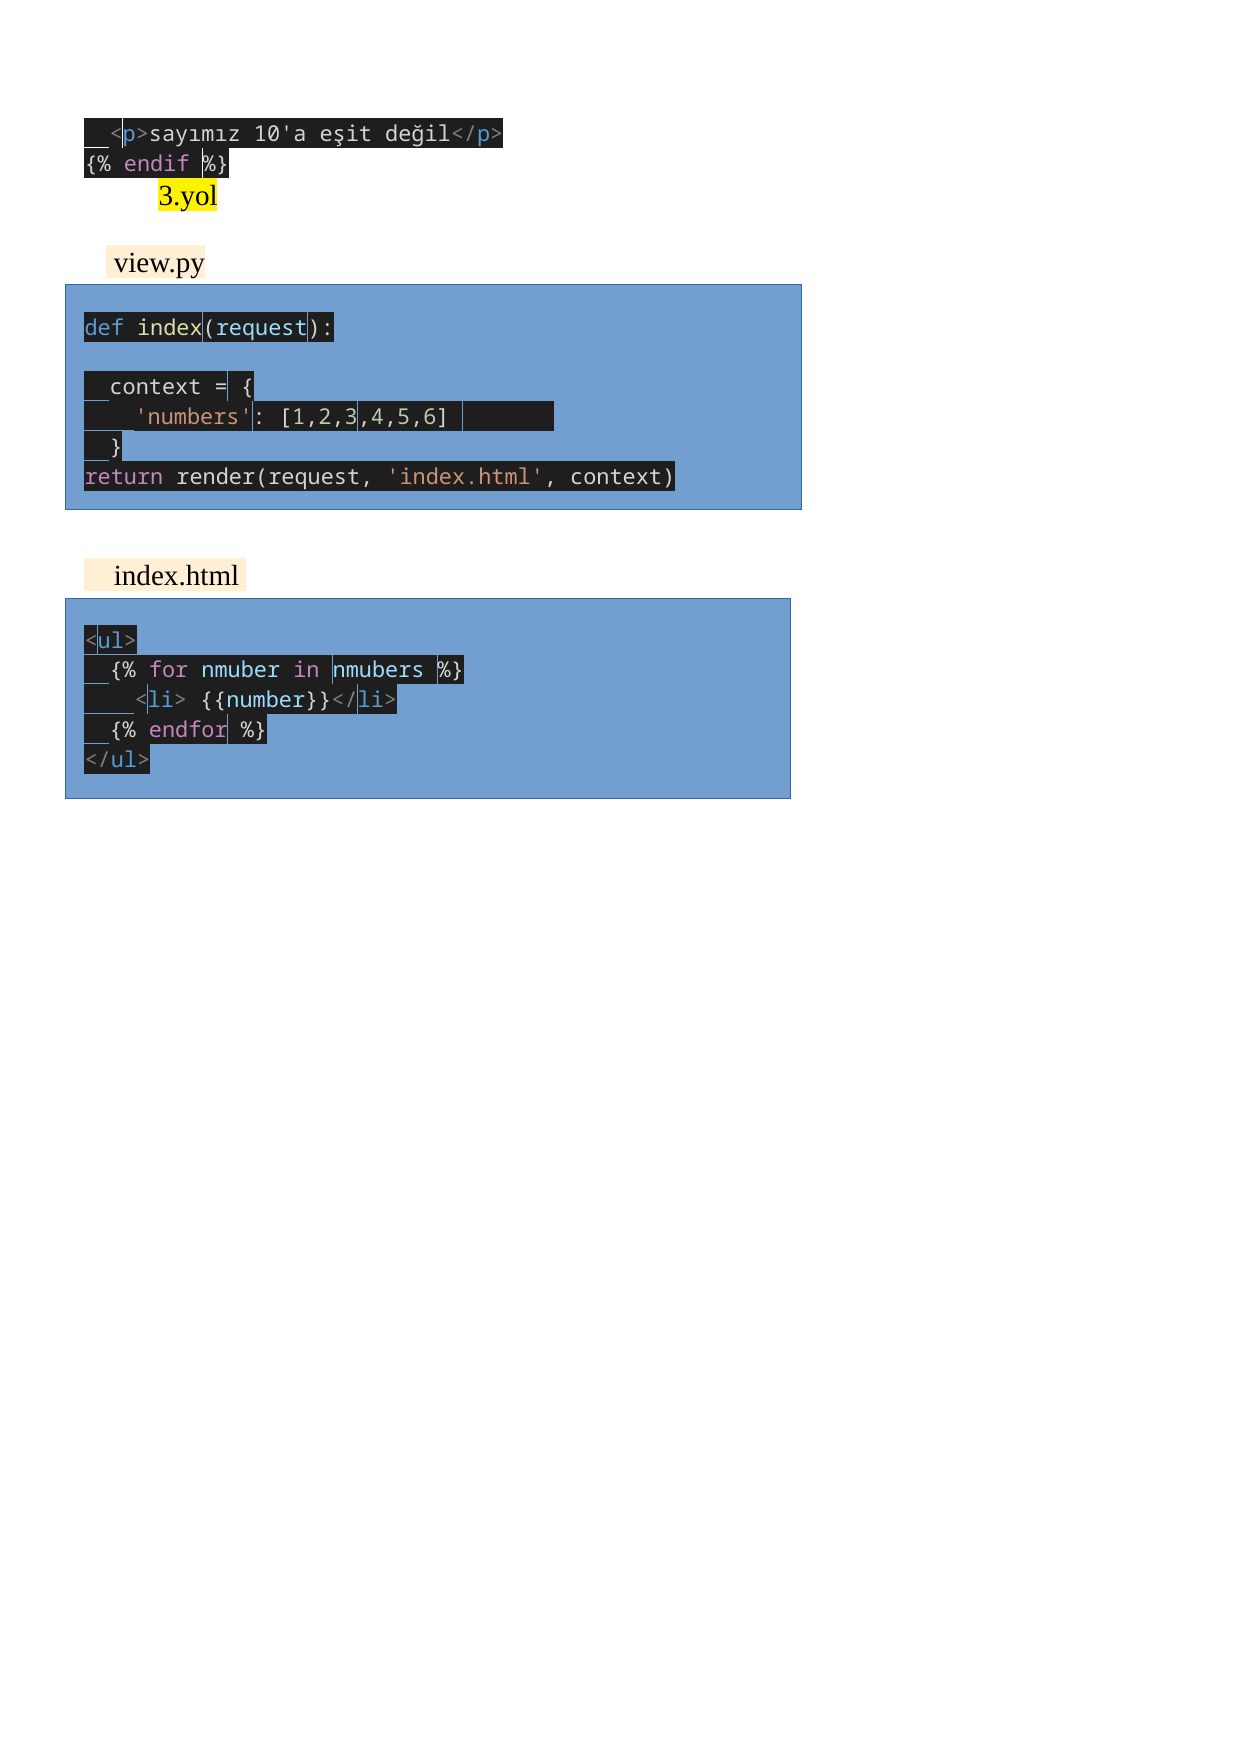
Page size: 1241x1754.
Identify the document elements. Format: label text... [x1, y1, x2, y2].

text {% endfor %} [791, 714, 1181, 744]
text return render(request, 'index.html', context) [802, 461, 1181, 491]
text <li> {{number}}</li> [791, 684, 1181, 714]
text <p>sayımız 10'a eşit değil</p> [84, 118, 1181, 148]
text {% endif %} [84, 148, 1181, 178]
text <ul> [791, 625, 1181, 654]
text def index(request): [802, 312, 1181, 342]
text view.py [84, 245, 1181, 278]
text </ul> [791, 744, 1181, 774]
text context = { [802, 371, 1181, 401]
text 'numbers': [1,2,3,4,5,6] [802, 401, 1181, 431]
text {% for nmuber in nmubers %} [791, 654, 1181, 684]
text index.html [84, 558, 1181, 591]
text } [802, 431, 1181, 461]
text 3.yol [84, 178, 1181, 211]
